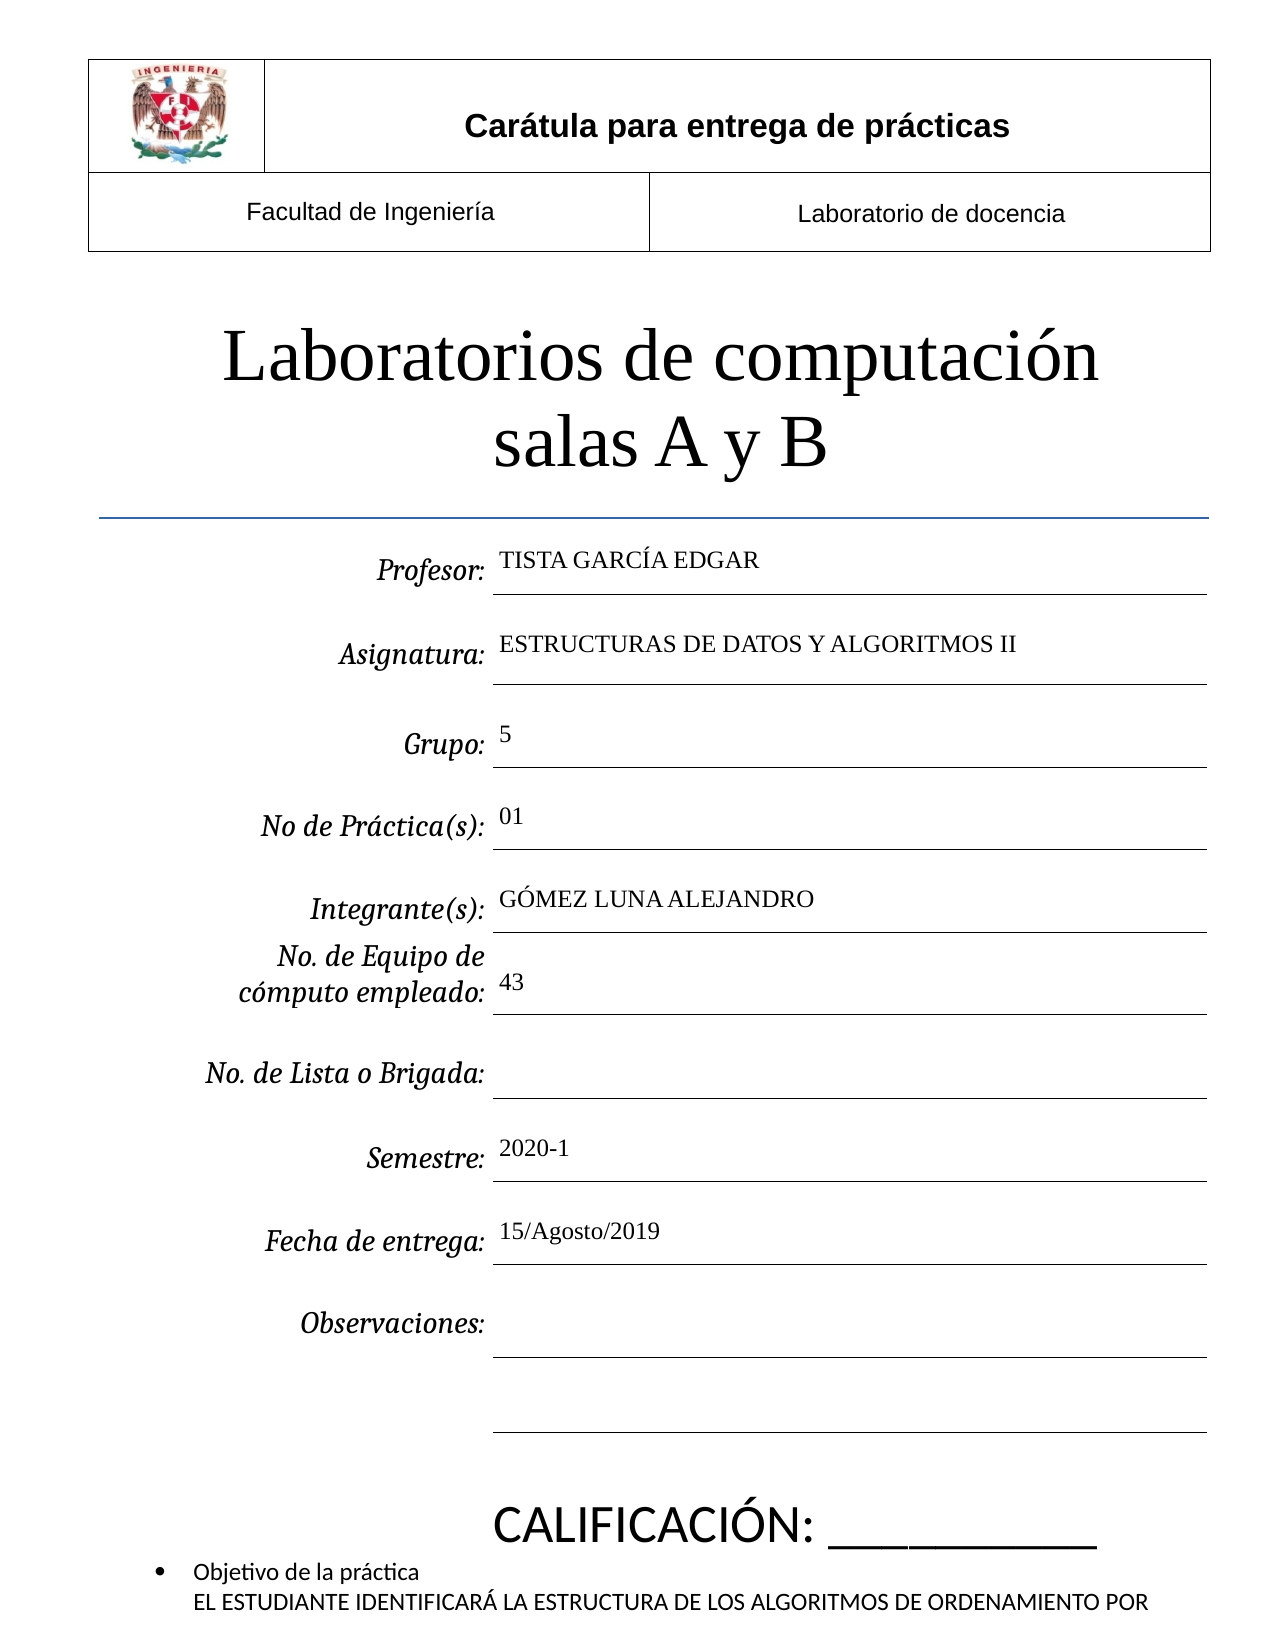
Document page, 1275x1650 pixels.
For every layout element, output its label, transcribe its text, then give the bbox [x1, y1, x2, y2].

list Objetivo de la práctica [156, 1556, 1205, 1586]
text Laboratorios de computación [118, 310, 1205, 396]
text EL ESTUDIANTE IDENTIFICARÁ LA ESTRUCTURA DE LOS ALGORITMOS DE ORDENAMIENTO POR [193, 1586, 1205, 1617]
table_cell Fecha de entrega: [118, 1181, 493, 1263]
table_cell Integrante(s): [118, 849, 493, 932]
table_cell ESTRUCTURAS DE DATOS Y ALGORITMOS II [493, 595, 1207, 684]
table_cell [118, 1357, 493, 1432]
table_header [118, 511, 493, 517]
table_cell 01 [493, 768, 1207, 849]
table_cell [493, 1265, 1207, 1357]
table_cell Observaciones: [118, 1264, 493, 1357]
table_cell 15/Agosto/2019 [493, 1182, 1207, 1263]
table_cell [493, 1358, 1207, 1432]
text salas A y B [118, 396, 1205, 482]
table_header [493, 511, 1207, 517]
table_header Profesor: [118, 519, 493, 594]
table_cell Asignatura: [118, 594, 493, 684]
table_header TISTA GARCÍA EDGAR [493, 519, 1207, 594]
text CALIFICACIÓN: __________ [118, 1489, 1205, 1556]
table_cell Grupo: [118, 684, 493, 766]
table_header Carátula para entrega de prácticas [265, 60, 1210, 172]
table_cell No. de Equipo de cómputo empleado: [118, 932, 493, 1013]
table_cell Semestre: [118, 1098, 493, 1181]
table_cell Facultad de Ingeniería [89, 173, 649, 251]
table_cell 5 [493, 685, 1207, 766]
table_cell No. de Lista o Brigada: [118, 1014, 493, 1098]
table_cell 2020-1 [493, 1099, 1207, 1181]
table_cell GÓMEZ LUNA ALEJANDRO [493, 850, 1207, 932]
table_cell 43 [493, 933, 1207, 1013]
table_cell Laboratorio de docencia [650, 173, 1210, 251]
table_cell No de Práctica(s): [118, 766, 493, 849]
table_cell [493, 1015, 1207, 1098]
table_header [89, 60, 264, 172]
